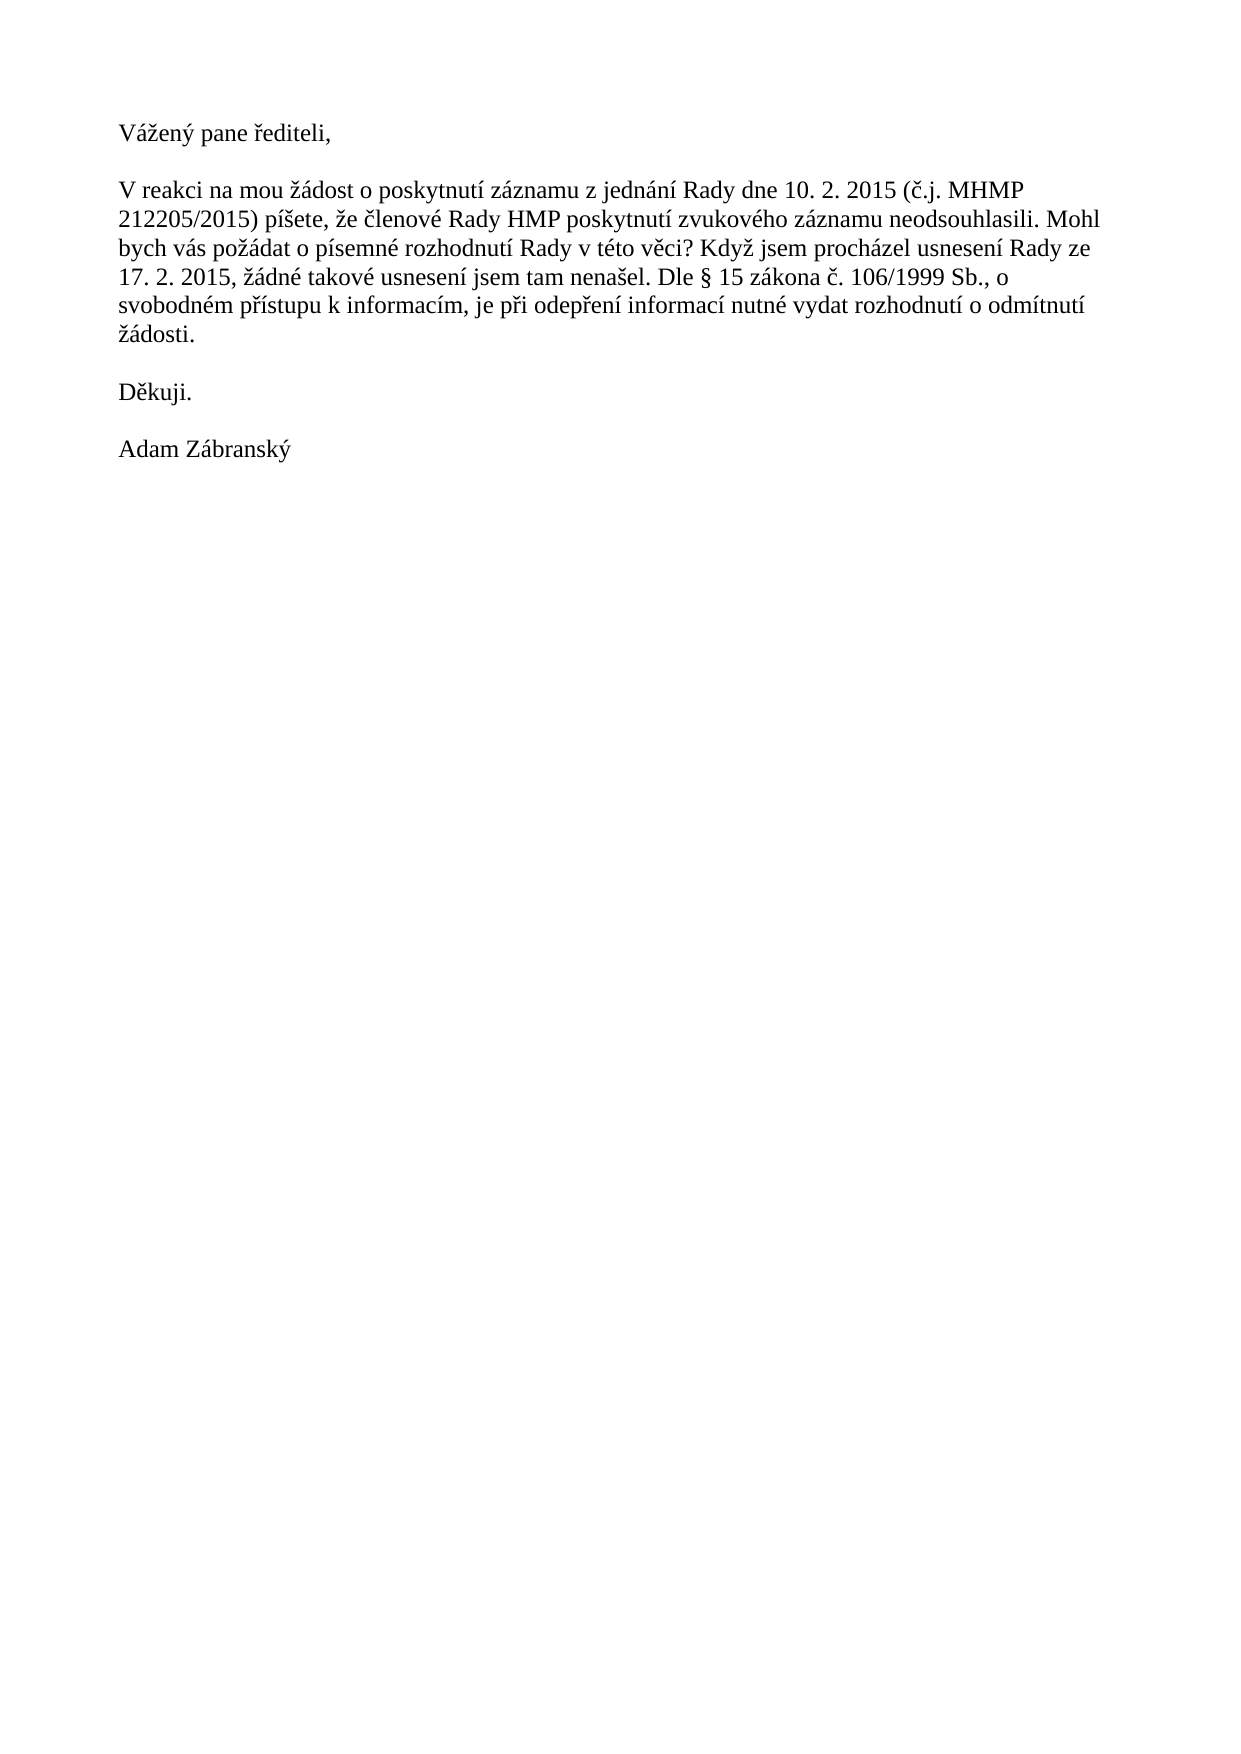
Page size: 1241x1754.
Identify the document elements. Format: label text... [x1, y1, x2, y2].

text Adam Zábranský [118, 434, 1122, 463]
text V reakci na mou žádost o poskytnutí záznamu z jednání Rady dne 10. 2. 2015 (č.j. MHMP 212205/2015) píšete, že členové Rady HMP poskytnutí zvukového záznamu neodsouhlasili. Mohl bych vás požádat o písemné rozhodnutí Rady v této věci? Když jsem procházel usnesení Rady ze 17. 2. 2015, žádné takové usnesení jsem tam nenašel. Dle § 15 zákona č. 106/1999 Sb., o svobodném přístupu k informacím, je při odepření informací nutné vydat rozhodnutí o odmítnutí žádosti. [118, 176, 1122, 348]
text Děkuji. [118, 377, 1122, 406]
text Vážený pane řediteli, [118, 118, 1122, 147]
